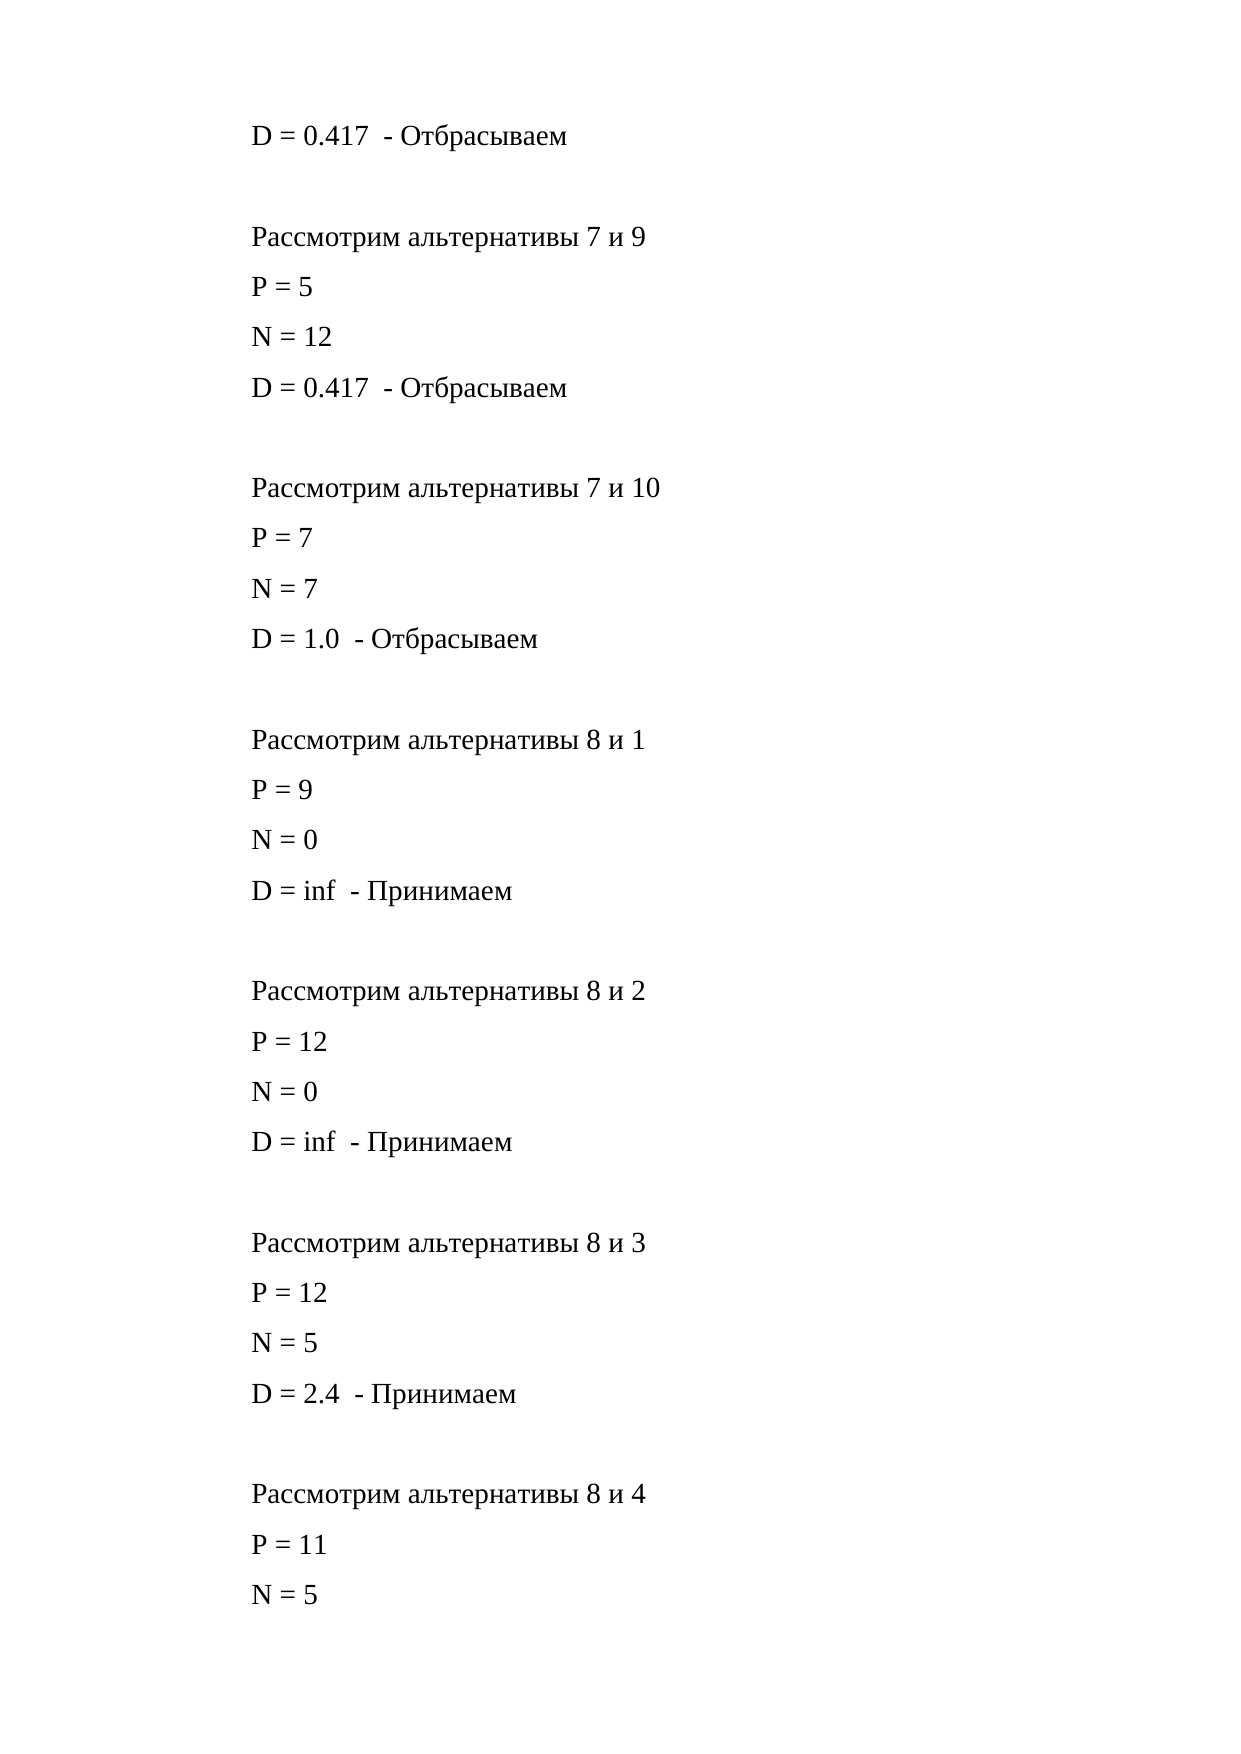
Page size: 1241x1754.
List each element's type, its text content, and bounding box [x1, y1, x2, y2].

text D = inf - Принимаем [177, 1124, 1181, 1158]
text N = 12 [177, 319, 1181, 353]
text P = 11 [177, 1527, 1181, 1560]
text N = 0 [177, 822, 1181, 856]
text P = 9 [177, 772, 1181, 806]
text N = 7 [177, 571, 1181, 604]
text D = 0.417 - Отбрасываем [177, 370, 1181, 403]
text D = 0.417 - Отбрасываем [177, 118, 1181, 152]
text Рассмотрим альтернативы 8 и 4 [177, 1477, 1181, 1510]
text N = 5 [177, 1326, 1181, 1359]
text Рассмотрим альтернативы 8 и 3 [177, 1225, 1181, 1258]
text D = inf - Принимаем [177, 873, 1181, 906]
text P = 12 [177, 1275, 1181, 1309]
text Рассмотрим альтернативы 7 и 10 [177, 470, 1181, 504]
text D = 1.0 - Отбрасываем [177, 621, 1181, 655]
text Рассмотрим альтернативы 7 и 9 [177, 219, 1181, 252]
text P = 7 [177, 521, 1181, 554]
text P = 5 [177, 269, 1181, 303]
text P = 12 [177, 1024, 1181, 1057]
text Рассмотрим альтернативы 8 и 2 [177, 973, 1181, 1007]
text D = 2.4 - Принимаем [177, 1376, 1181, 1409]
text Рассмотрим альтернативы 8 и 1 [177, 722, 1181, 755]
text N = 5 [177, 1577, 1181, 1611]
text N = 0 [177, 1074, 1181, 1108]
